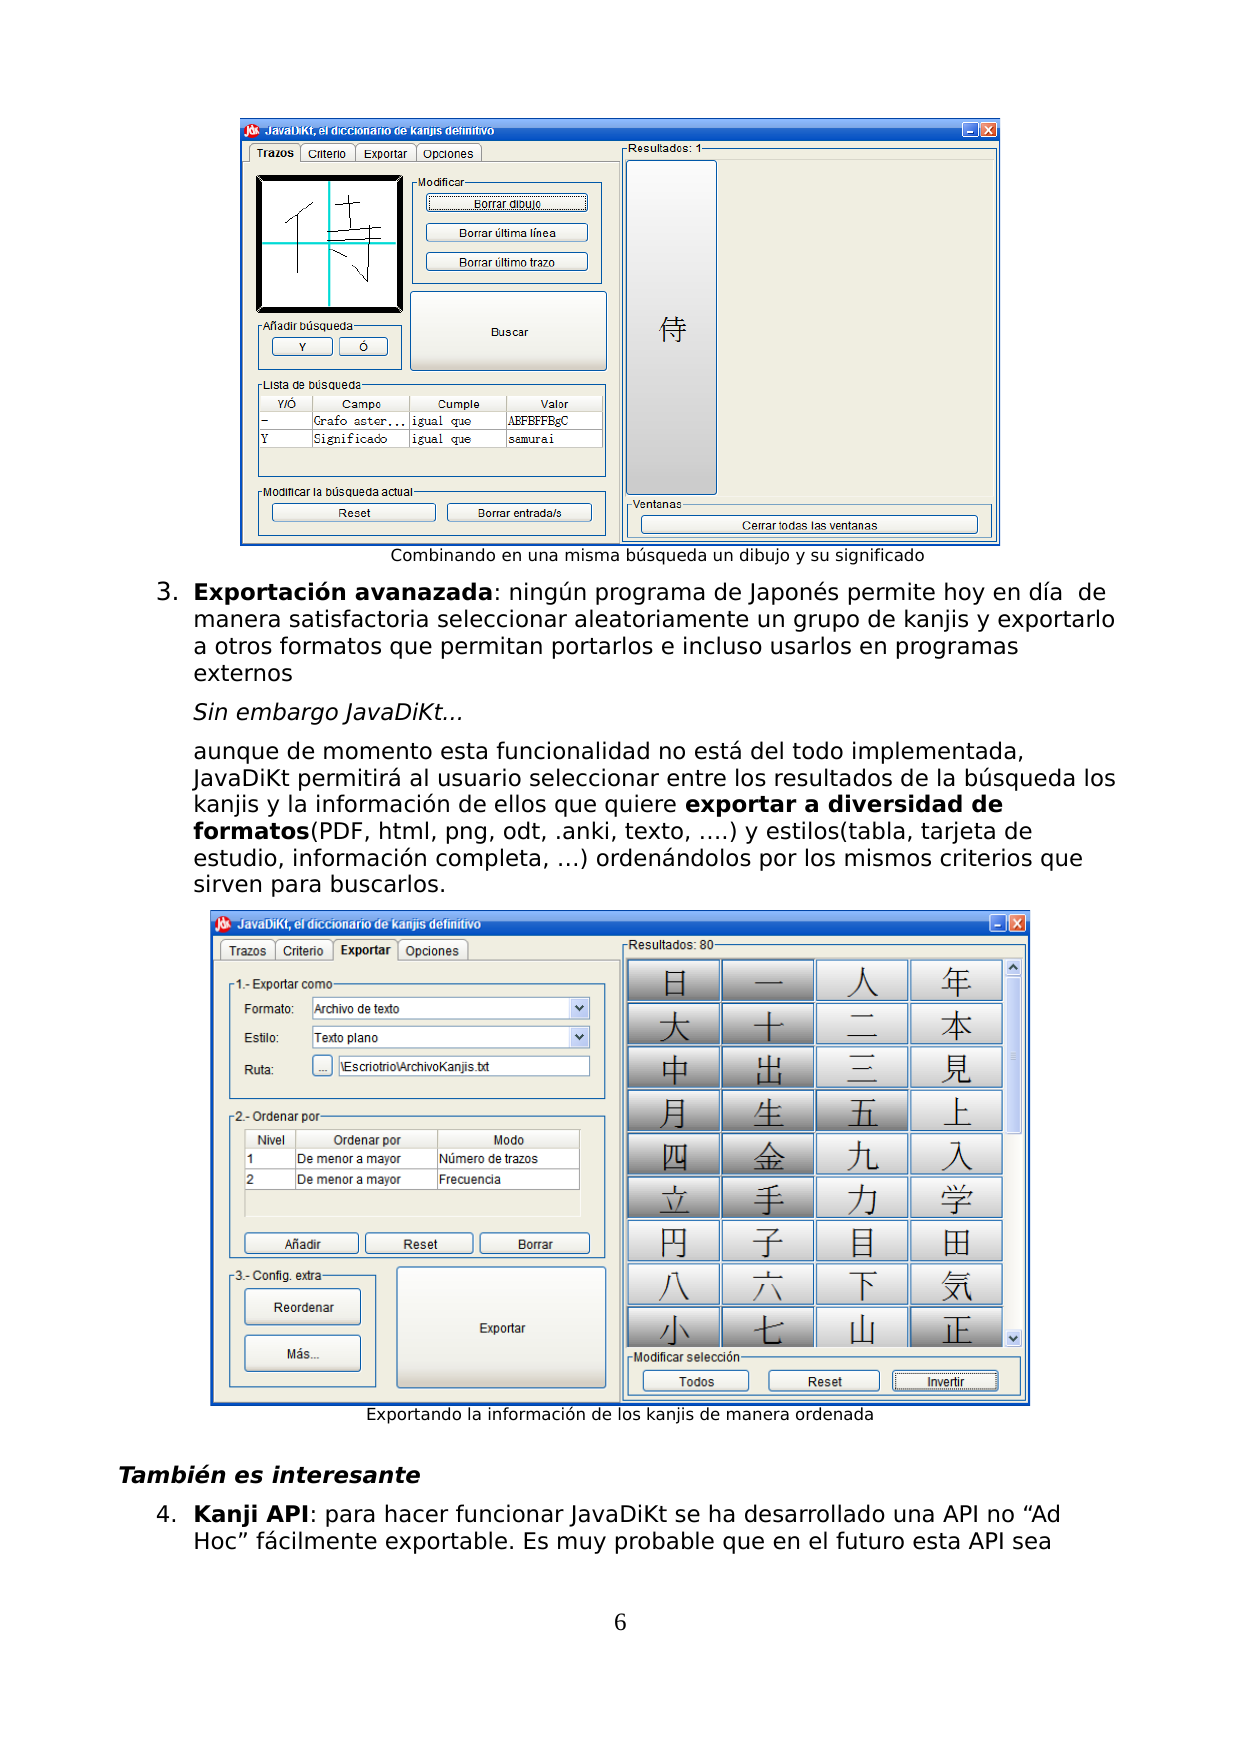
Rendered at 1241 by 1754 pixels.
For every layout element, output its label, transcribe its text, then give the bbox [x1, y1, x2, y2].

list aunque de momento esta funcionalidad no está del todo implementada, JavaDiKt permitirá al usuario seleccionar entre los resultados de la búsqueda los kanjis y la información de ellos que quiere exportar a diversidad de formatos(PDF, html, png, odt, .anki, texto, ….) y estilos(tabla, tarjeta de estudio, información completa, …) ordenándolos por los mismos criterios que sirven para buscarlos. [156, 738, 1122, 898]
list Combinando en una misma búsqueda un dibujo y su significado [156, 118, 1122, 565]
list Exportación avanazada: ningún programa de Japonés permite hoy en día de manera satisfactoria seleccionar aleatoriamente un grupo de kanjis y exportarlo a otros formatos que permitan portarlos e incluso usarlos en programas externos [156, 577, 1122, 687]
list Sin embargo JavaDiKt... [156, 699, 1122, 726]
subtitle También es interesante [118, 1462, 1122, 1489]
picture [210, 910, 1030, 1406]
text Exportando la información de los kanjis de manera ordenada [118, 911, 1122, 1425]
list Kanji API: para hacer funcionar JavaDiKt se ha desarrollado una API no “Ad Hoc” fácilmente exportable. Es muy probable que en el futuro esta API sea [156, 1501, 1122, 1555]
